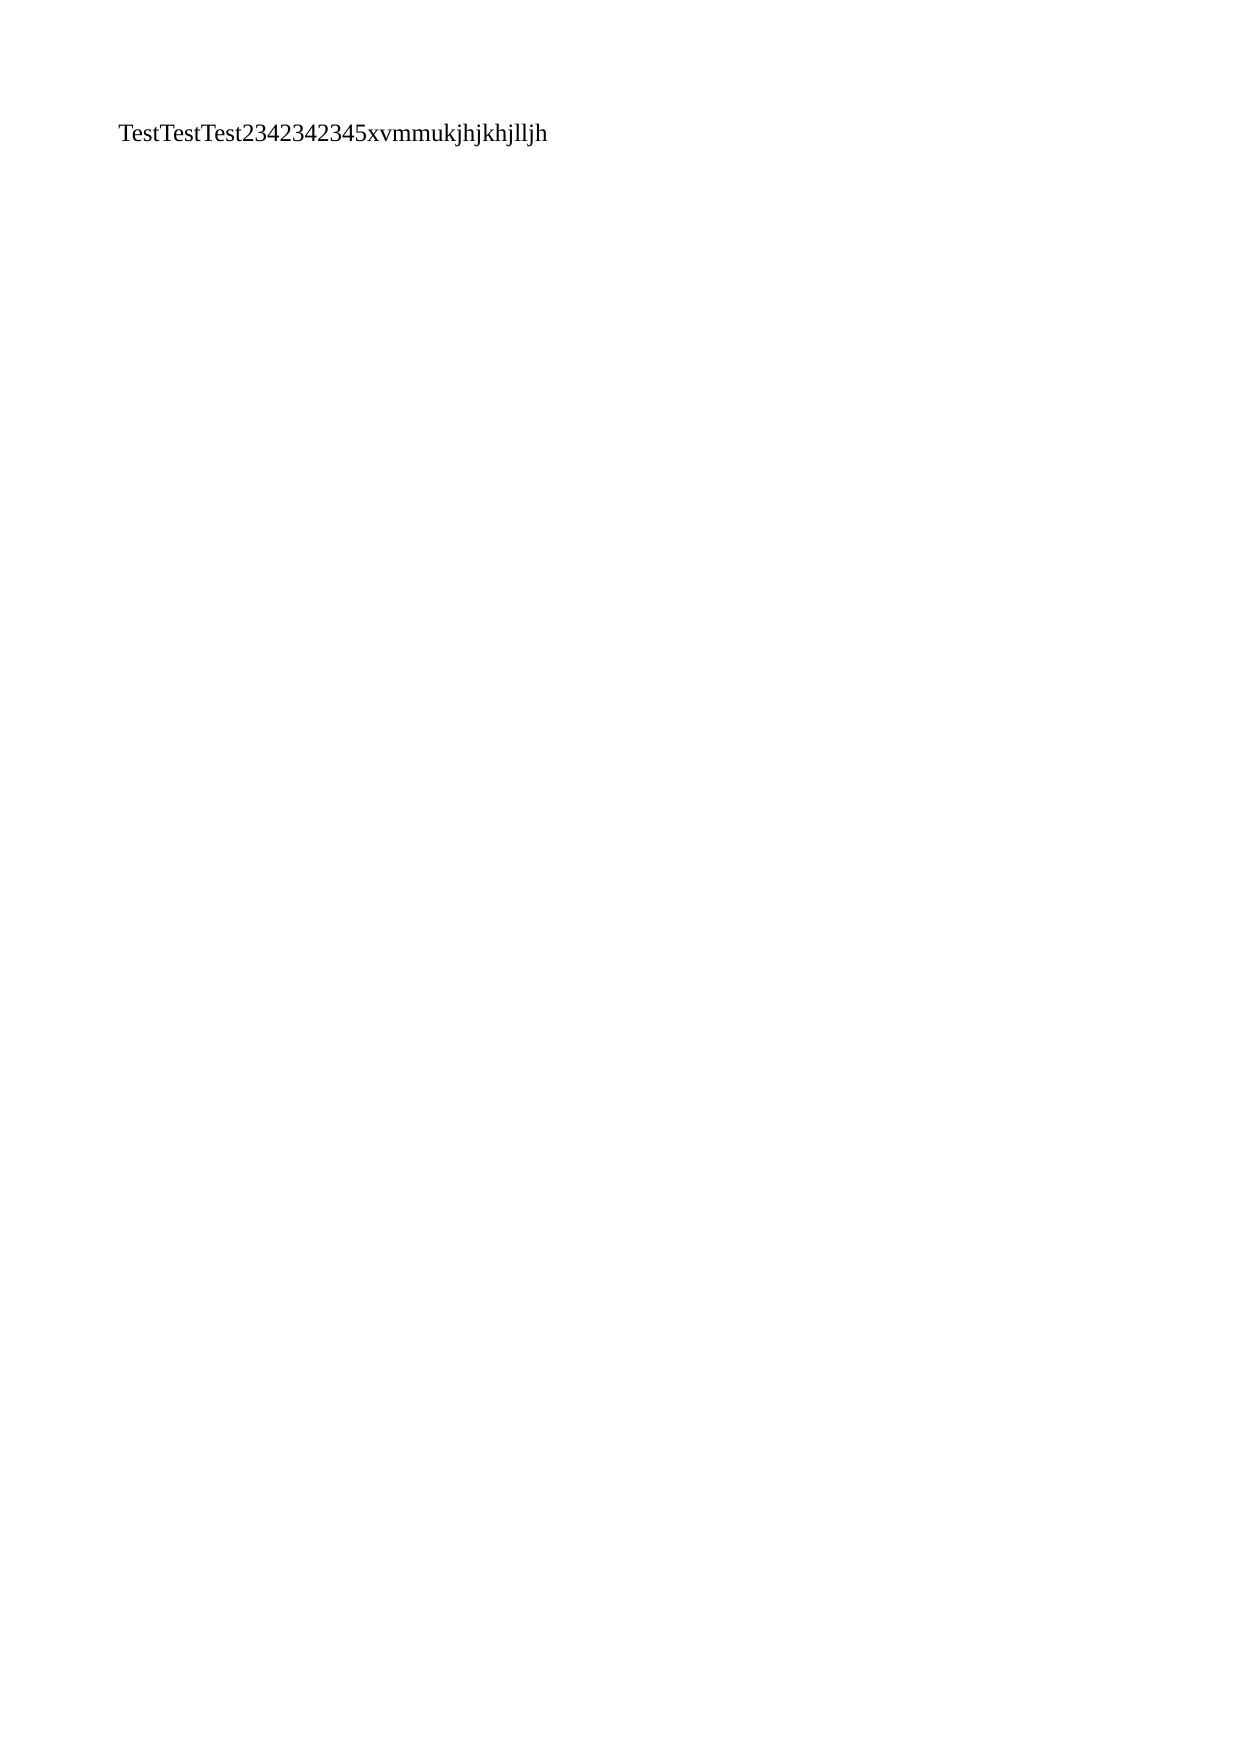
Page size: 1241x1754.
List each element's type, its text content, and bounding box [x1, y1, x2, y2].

text TestTestTest2342342345xvmmukjhjkhjlljh [118, 118, 1122, 147]
